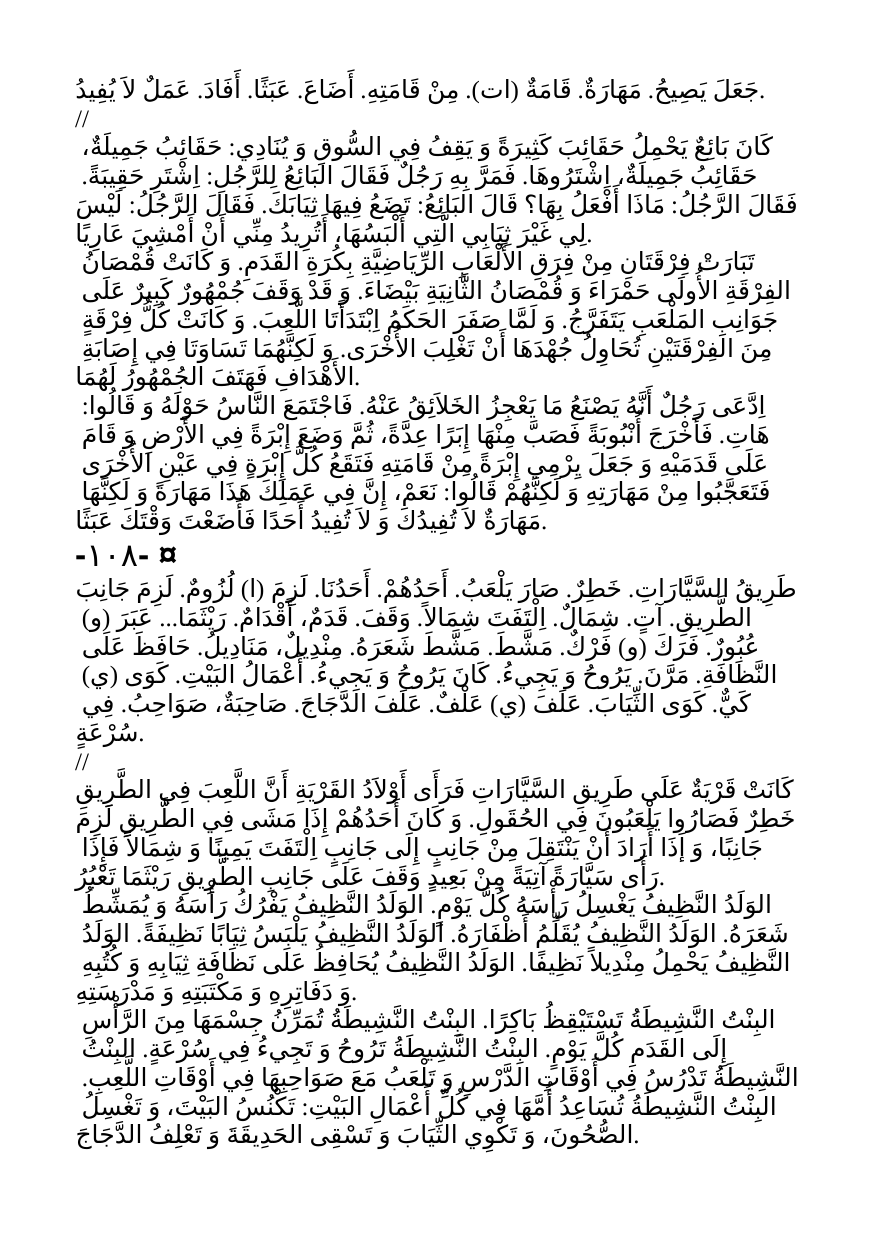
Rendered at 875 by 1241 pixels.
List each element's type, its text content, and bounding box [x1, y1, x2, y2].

text // [75, 1110, 799, 1139]
text اِدَّعَى رَجُلٌ أَنَّهُ يَصْنَعُ مَا يَعْجِزُ الخَلاَئِقُ عَنْهُ. فَاجْتَمَعَ النَّاسُ حَوْلَهُ وَ قَالُوا: هَاتِ. فَأَخْرَجَ أُنْبُوبَةً فَصَبَّ مِنْهَا إِبَرًا عِدَّةً، ثُمَّ وَضَعَ إِبْرَةً فِي الأَرْضِ وَ قَامَ عَلَى قَدَمَيْهِ وَ جَعَلَ يِرْمِي إِبْرَةً مِنْ قَامَتِهِ فَتَقَعُ كُلُّ إِبْرَةٍ فِي عَيْنِ الأُخْرَى فَتَعَجَّبُوا مِنْ مَهَارَتِهِ وَ لَكِنَّهُمْ قَالُوا: نَعَمْ، إِنَّ فِي عَمَلِكَ هَذَا مَهَارَةً وَ لَكِنَّهَا مَهَارَةٌ لاَ تُفِيدُكَ وَ لاَ تُفِيدُ أَحَدًا فَأَضَعْتَ وَقْتَكَ عَبَثًا. [75, 161, 799, 305]
text سَأَلَ مُدَرِّسُ الجُغْرَافِيَا أَحَدَ التَّلاَمِيذِ البُلْهِ: مَا هُوَ الطَّرِيقُ الَّذِي تَتَّبِعُهُ لِلسَّفَرِ مِنَ القَاهِرَةِ إِلَى اليَابَانِ؟ فَأَجَابَهُ التِّلْمِيذُ بَعْدَ أَنْ تَفَكَّرَ طَوِيلاً: نُسَافِرُ بِالقِطَارِ مِنَ القَاهِرَةِ إِلَى السُّوَيْسِ، وَ مِنَ السُّوَيْسِ نَرْكَبُ السَّفِينَةَ وَ نَتْرُكُ الأَمْرَ إِلَى رُبَّانِ السَّفِينَةِ الَّذِي سَافَرَ مِرَارًا فِي هَذَا الطَّرِيقِ وَ هُوَ يَعْرِفُهُ جَيِّدًا. [75, 1139, 799, 1167]
text تَبَارَتْ فِرْقَتَانِ مِنْ فِرَقِ الأَلْعَابِ الرِّيَاضِيَّةِ بِكُرَةِ القَدَمِ. وَ كَانَتْ قُمْصَانُ الفِرْقَةِ الأُولَى حَمْرَاءَ وَ قُمْصَانُ الثَّانِيَةِ بَيْضَاءَ. وَ قَدْ وَقَفَ جُمْهُورٌ كَبِيرٌ عَلَى جَوَانِبِ المَلْعَبِ يَتَفَرَّجُ. وَ لَمَّا صَفَرَ الحَكَمُ اِبْتَدَأَتَا اللَّعِبَ. وَ كَانَتْ كُلُّ فِرْقَةٍ مِنَ الفِرْقَتَيْنِ تُحَاوِلُ جُهْدَهَا أَنْ تَغْلِبَ الأُخْرَى. وَ لَكِنَّهُمَا تَسَاوَتَا فِي إِصَابَةِ الأَهْدَافِ فَهَتَفَ الجُمْهُورُ لَهُمَا. [75, 75, 799, 161]
text الوَلَدُ النَّظِيفُ يَغْسِلُ رَأْسَهُ كُلَّ يَوْمٍ. الوَلَدُ النَّظِيفُ يَفْرُكُ رَأْسَهُ وَ يُمَشِّطُ شَعَرَهُ. الوَلَدُ النَّظِيفُ يُقَلِّمُ أَظْفَارَهُ. الوَلَدُ النَّظِيفُ يَلْبَسُ ثِيَابًا نَظِيفَةً. الوَلَدُ النَّظِيفُ يَحْمِلُ مِنْدِيلاً نَظِيفًا. الوَلَدُ النَّظِيفُ يُحَافِظُ عَلَى نَظَافَةِ ثِيَابِهِ وَ كُتُبِهِ وَ دَفَاتِرِهِ وَ مَكْتَبَتِهِ وَ مَدْرَسَتِهِ. [75, 650, 799, 765]
subtitle -١٠٩- ¤ [75, 909, 799, 937]
text البِنْتُ النَّشِيطَةُ تَسْتَيْقِظُ بَاكِرًا. البِنْتُ النَّشِيطَةُ تُمَرِّنُ جِسْمَهَا مِنَ الرَّأْسِ إِلَى القَدَمِ كُلَّ يَوْمٍ. البِنْتُ النَّشِيطَةُ تَرُوحُ وَ تَجِيءُ فِي سُرْعَةٍ. البِنْتُ النَّشِيطَةُ تَدْرُسُ فِي أَوْقَاتِ الدَّرْسِ وَ تَلْعَبُ مَعَ صَوَاحِبِهَا فِي أَوْقَاتِ اللَّعِبِ. البِنْتُ النَّشِيطَةُ تُسَاعِدُ أُمَّهَا فِي كُلِّ أَعْمَالِ البَيْتِ: تَكْنُسُ البَيْتَ، وَ تَغْسِلُ الصُّحُونَ، وَ تَكْوِي الثِّيَابَ وَ تَسْقِى الحَدِيقَةَ وَ تَعْلِفُ الدَّجَاجَ. [75, 765, 799, 909]
text أَبْلَهُ، بَلْهَاءُ، بُلْهٌ. القَاهِرَةُ. اليَابَانُ. تَفَكَّرَ. سَافَرَ. سَافَرَ بِالقِطَارِ. اِتَّبَعَ. اِتَّبَعَ طَرِيقًا. سَفِينَةٌ، سُفُنٌ، سَفَائِنُ. السُّوَيْسُ. رُبَّانٌ، رَبَابِنَةٌ. رُبَّانُ السَّفِينَةِ. رَصِيفٌ، رُصُفٌ، أَرْصِفَةٌ. مِرَارًا. كُلَّمَا. كُلَّمَا أَرَادَ أَنْ يَخْرُجَ. أَخَذَ بِيَدِهِ. عَابِرٌ. سَيَّارَةٌ عَابِرَةٌ. عَلَى يَمِينِهِ. عَلَى يَسَارِهِ. حَرَكَةٌ (ات). حَرَكَةُ السَّيَّارَاتِ. أَوْصَلَ. دَفْتَرُ الإِمْلاَءِ. خَطٌّ، خُطُوطٌ. وَاضِحٌ. خَطٌّ وَاضِحٌ. أَثْنَى عَلَى... كَرِيمُ الأَخْلاَقِ. بَعْدَ أَنْ... [75, 937, 799, 1110]
subtitle -١٠٨- ¤ [75, 305, 799, 334]
text كَانَتْ قَرْيَةٌ عَلَى طَرِيقِ السَّيَّارَاتِ فَرَأَى أَوْلاَدُ القَرْيَةِ أَنَّ اللَّعِبَ فِي الطَّرِيقِ خَطِرٌ فَصَارُوا يَلْعَبُونَ فِي الحُقَولِ. وَ كَانَ أَحَدُهُمْ إِذَا مَشَى فِي الطَّرِيقِ لَزِمَ جَانِبًا، وَ إَذَا أَرَادَ أَنْ يَنْتَقِلَ مِنْ جَانِبٍ إِلَى جَانِبٍ اِلْتَفَتَ يَمِينًا وَ شِمَالاً فَإِذَا رَأَى سَيَّارَةً آتِيَةً مِنْ بَعِيدٍ وَقَفَ عَلَى جَانِبِ الطَّرِيقِ رَيْثَمَا تَعْبُرُ. [75, 535, 799, 650]
text طَرِيقُ السَّيَّارَاتِ. خَطِرٌ. صَارَ يَلْعَبُ. أَحَدُهُمْ. أَحَدُنَا. لَزِمَ (ا) لُزُومٌ. لَزِمَ جَانِبَ الطَّرِيقِ. آتٍ. شِمَالٌ. اِلْتَفَتَ شِمَالاً. وَقَفَ. قَدَمٌ، أَقْدَامٌ. رَيْثَمَا... عَبَرَ (و) عُبُورٌ. فَرَكَ (و) فَرْكٌ. مَشَّطَ. مَشَّطَ شَعَرَهُ. مِنْدِيلٌ، مَنَادِيلُ. حَافَظَ عَلَى النَّظَافَةِ. مَرَّنَ. يَرُوحُ وَ يَجِيءُ. كَانَ يَرُوحُ وَ يَجِيءُ. أَعْمَالُ البَيْتِ. كَوَى (ي) كَيٌّ. كَوَى الثِّيَابَ. عَلَفَ (ي) عَلْفٌ. عَلَفَ الدَّجَاجَ. صَاحِبَةٌ، صَوَاحِبُ. فِي سُرْعَةٍ. [75, 334, 799, 506]
text // [75, 506, 799, 535]
